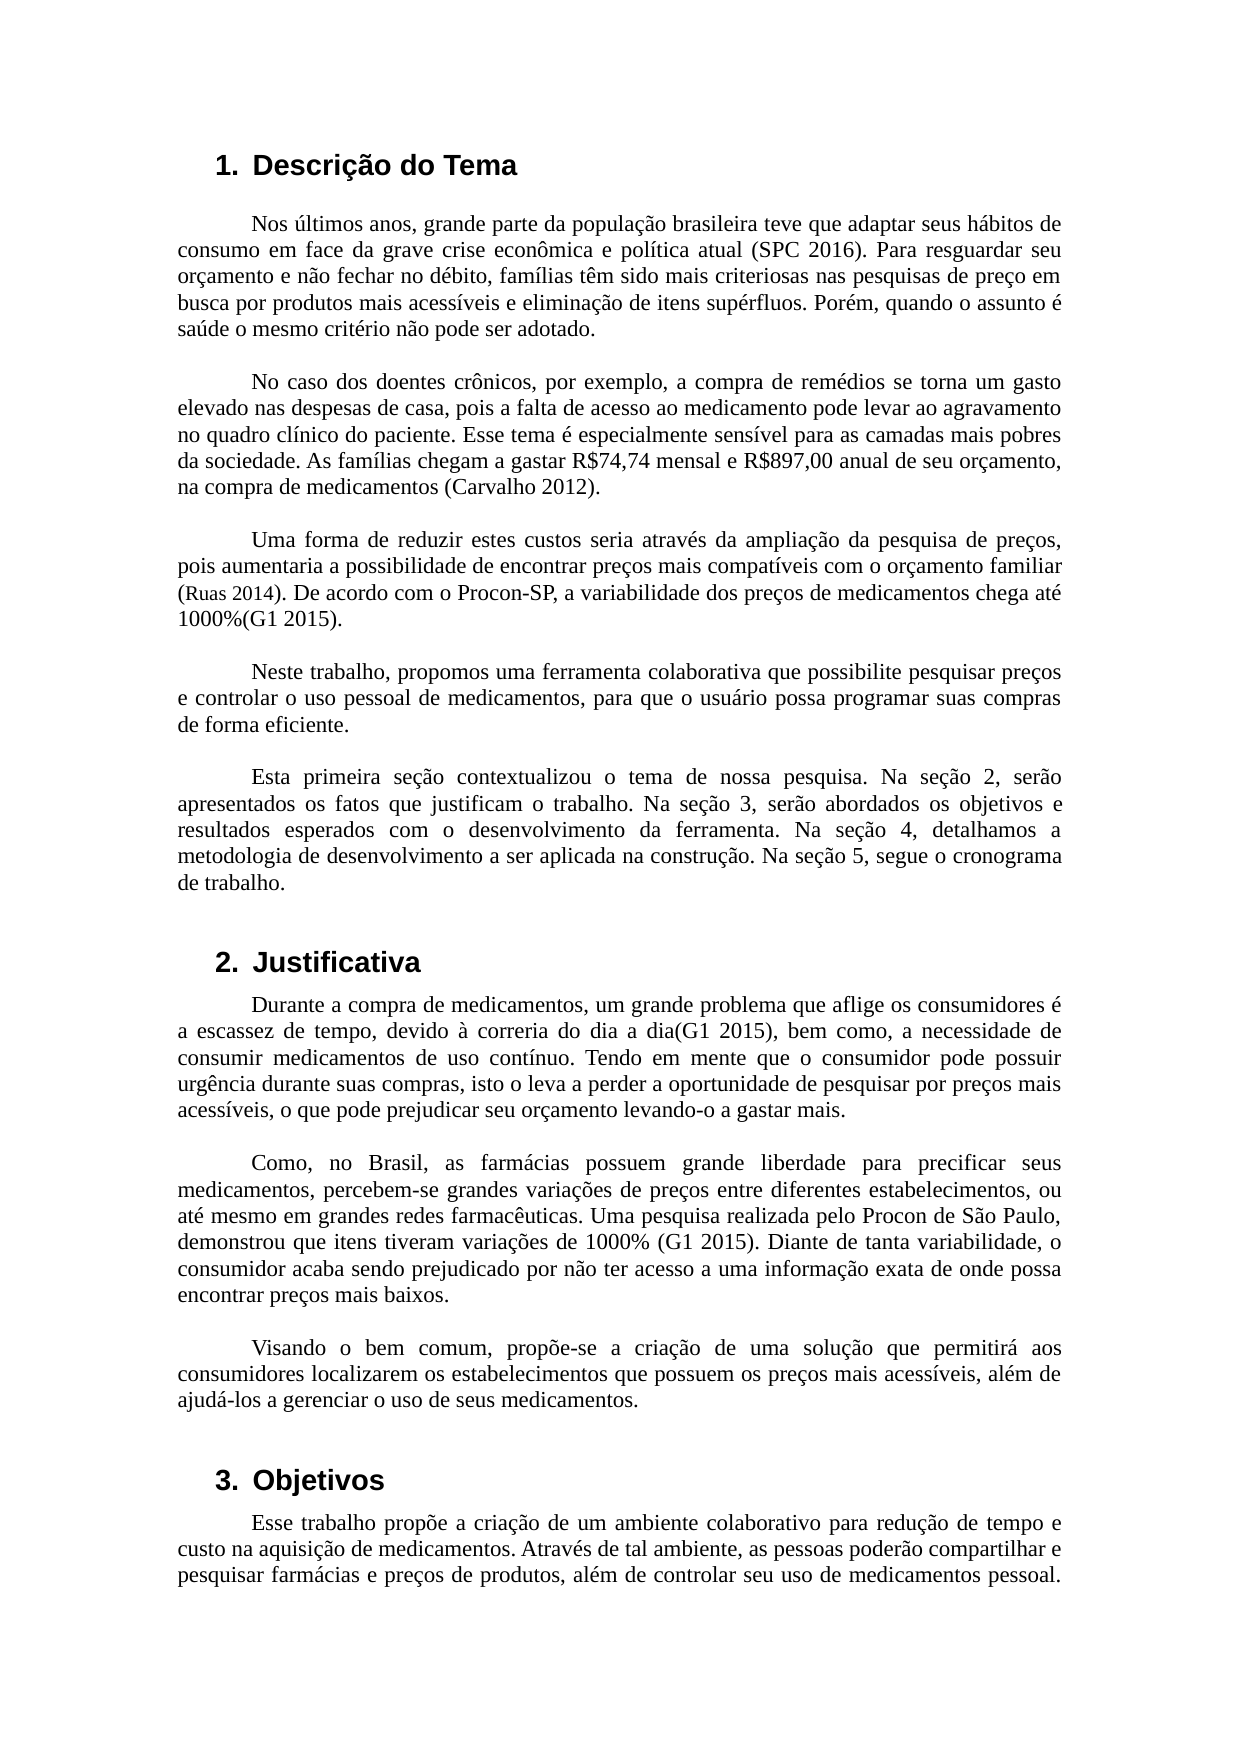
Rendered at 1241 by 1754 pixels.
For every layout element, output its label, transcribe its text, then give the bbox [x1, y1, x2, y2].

text No caso dos doentes crônicos, por exemplo, a compra de remédios se torna um gasto elevado nas despesas de casa, pois a falta de acesso ao medicamento pode levar ao agravamento no quadro clínico do paciente. Esse tema é especialmente sensível para as camadas mais pobres da sociedade. As famílias chegam a gastar R$74,74 mensal e R$897,00 anual de seu orçamento, na compra de medicamentos (Carvalho 2012). [177, 368, 1063, 500]
text Nos últimos anos, grande parte da população brasileira teve que adaptar seus hábitos de consumo em face da grave crise econômica e política atual (SPC 2016). Para resguardar seu orçamento e não fechar no débito, famílias têm sido mais criteriosas nas pesquisas de preço em busca por produtos mais acessíveis e eliminação de itens supérfluos. Porém, quando o assunto é saúde o mesmo critério não pode ser adotado. [177, 210, 1063, 342]
text Como, no Brasil, as farmácias possuem grande liberdade para precificar seus medicamentos, percebem-se grandes variações de preços entre diferentes estabelecimentos, ou até mesmo em grandes redes farmacêuticas. Uma pesquisa realizada pelo Procon de São Paulo, demonstrou que itens tiveram variações de 1000% (G1 2015). Diante de tanta variabilidade, o consumidor acaba sendo prejudicado por não ter acesso a uma informação exata de onde possa encontrar preços mais baixos. [177, 1149, 1063, 1307]
subtitle Objetivos [215, 1463, 1063, 1496]
text Visando o bem comum, propõe-se a criação de uma solução que permitirá aos consumidores localizarem os estabelecimentos que possuem os preços mais acessíveis, além de ajudá-los a gerenciar o uso de seus medicamentos. [177, 1334, 1063, 1413]
text Esta primeira seção contextualizou o tema de nossa pesquisa. Na seção 2, serão apresentados os fatos que justificam o trabalho. Na seção 3, serão abordados os objetivos e resultados esperados com o desenvolvimento da ferramenta. Na seção 4, detalhamos a metodologia de desenvolvimento a ser aplicada na construção. Na seção 5, segue o cronograma de trabalho. [177, 763, 1063, 895]
text Durante a compra de medicamentos, um grande problema que aflige os consumidores é a escassez de tempo, devido à correria do dia a dia(G1 2015), bem como, a necessidade de consumir medicamentos de uso contínuo. Tendo em mente que o consumidor pode possuir urgência durante suas compras, isto o leva a perder a oportunidade de pesquisar por preços mais acessíveis, o que pode prejudicar seu orçamento levando-o a gastar mais. [177, 991, 1063, 1123]
subtitle Justificativa [215, 945, 1063, 979]
text Esse trabalho propõe a criação de um ambiente colaborativo para redução de tempo e custo na aquisição de medicamentos. Através de tal ambiente, as pessoas poderão compartilhar e pesquisar farmácias e preços de produtos, além de controlar seu uso de medicamentos pessoal. [177, 1509, 1063, 1588]
text Neste trabalho, propomos uma ferramenta colaborativa que possibilite pesquisar preços e controlar o uso pessoal de medicamentos, para que o usuário possa programar suas compras de forma eficiente. [177, 658, 1063, 737]
subtitle Descrição do Tema [215, 148, 1063, 181]
text Uma forma de reduzir estes custos seria através da ampliação da pesquisa de preços, pois aumentaria a possibilidade de encontrar preços mais compatíveis com o orçamento familiar (Ruas 2014). De acordo com o Procon-SP, a variabilidade dos preços de medicamentos chega até 1000%(G1 2015). [177, 526, 1063, 632]
